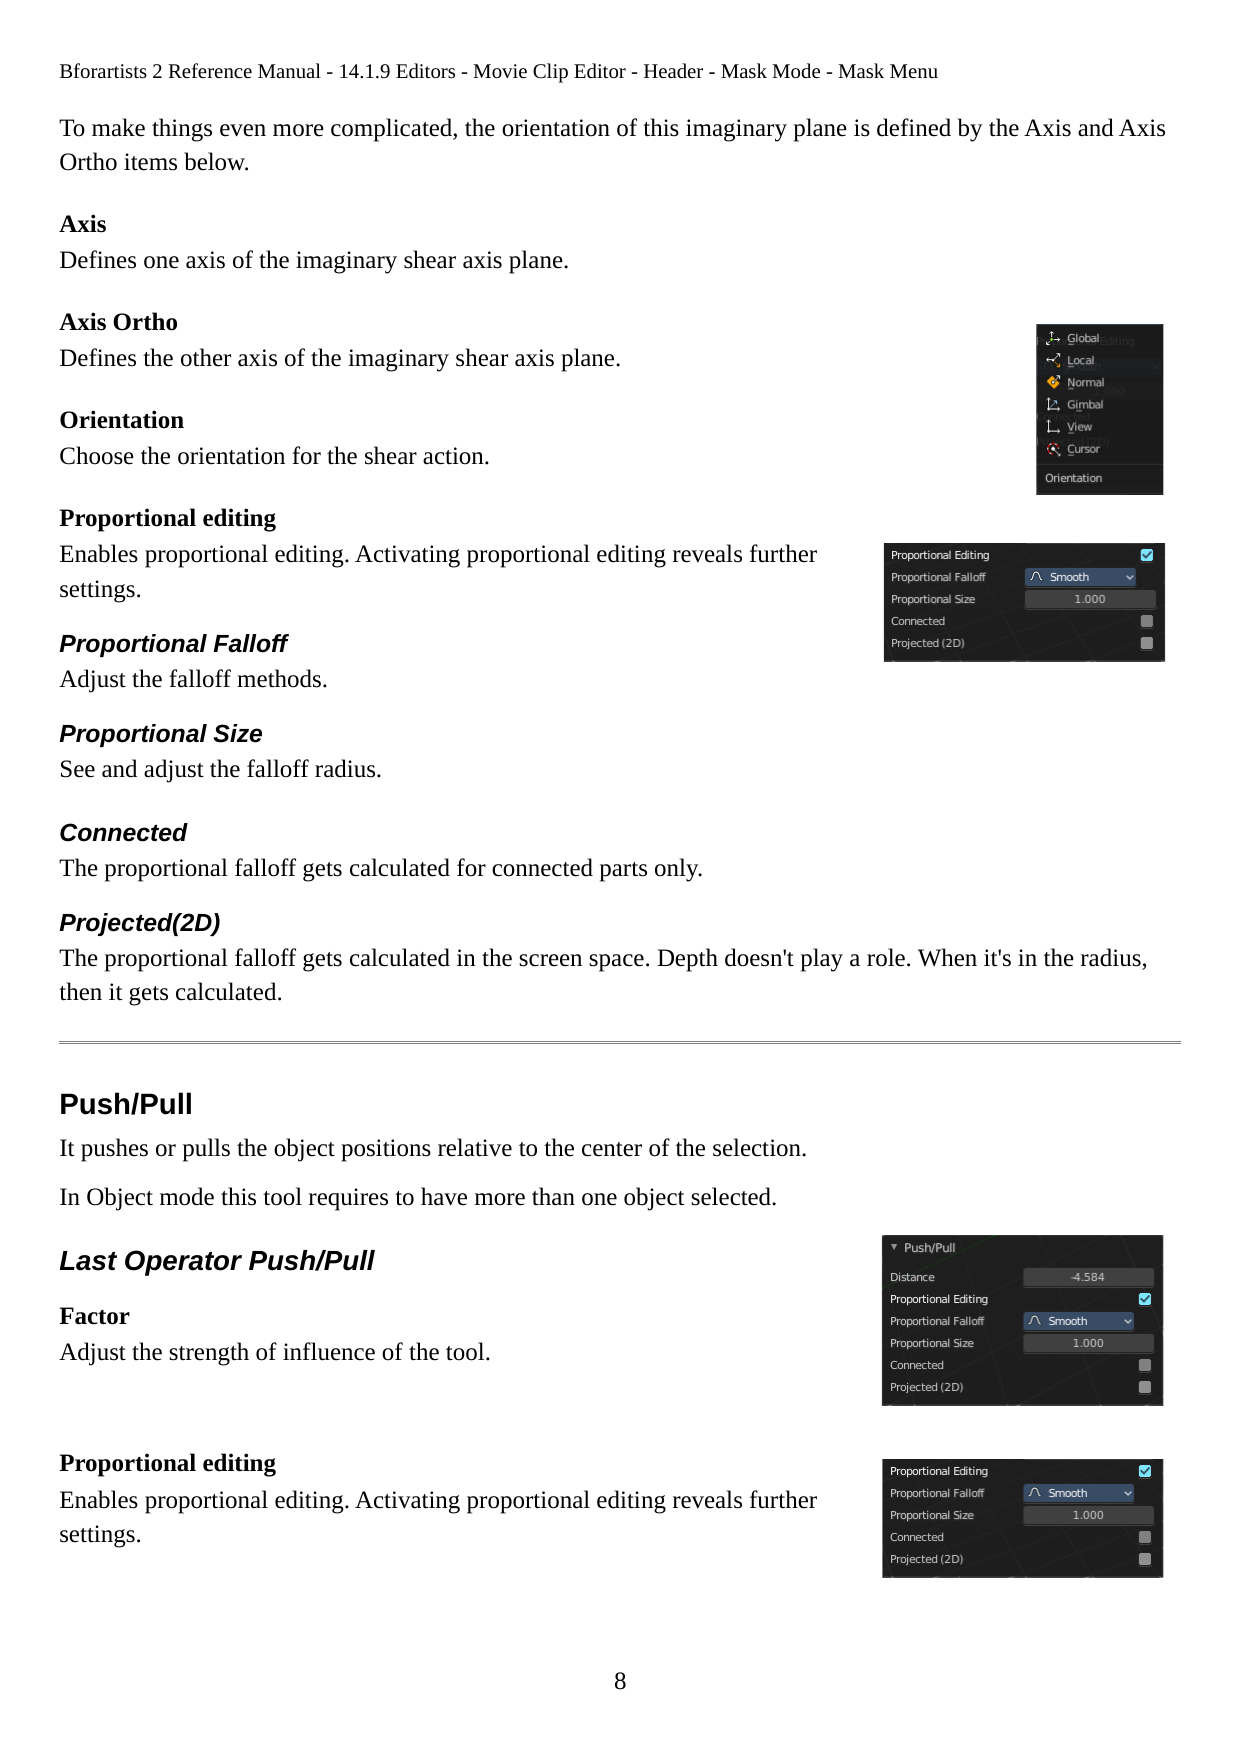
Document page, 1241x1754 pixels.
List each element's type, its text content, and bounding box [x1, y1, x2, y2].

subtitle [1166, 629, 1181, 658]
text In Object mode this tool requires to have more than one object selected. [59, 1182, 1181, 1211]
subtitle [1164, 1244, 1181, 1276]
subtitle Factor [59, 1301, 881, 1330]
text To make things even more complicated, the orientation of this imaginary plane is defined by the Axis and Axis Ortho items below. [59, 113, 1181, 176]
text It pushes or pulls the object positions relative to the center of the selection. [59, 1133, 1181, 1162]
subtitle Proportional editing [59, 1448, 1181, 1477]
text Choose the orientation for the shear action. [59, 441, 1036, 470]
picture [881, 1235, 1164, 1406]
text Defines the other axis of the imaginary shear axis plane. [59, 343, 1036, 372]
subtitle Projected(2D) [59, 908, 1181, 937]
subtitle [1164, 1301, 1181, 1330]
text The proportional falloff gets calculated in the screen space. Depth doesn't play a role. When it's in the radius, then it gets calculated. [59, 943, 1181, 1006]
subtitle Axis [59, 209, 1181, 237]
text Adjust the strength of influence of the tool. [59, 1337, 881, 1366]
subtitle Proportional editing [59, 503, 1181, 532]
subtitle Push/Pull [59, 1087, 1181, 1121]
subtitle Orientation [59, 405, 1036, 434]
text Adjust the falloff methods. [59, 664, 1181, 693]
subtitle Proportional Size [59, 719, 1181, 748]
text Enables proportional editing. Activating proportional editing reveals further settings. [59, 1485, 882, 1548]
subtitle [1164, 405, 1181, 434]
text Defines one axis of the imaginary shear axis plane. [59, 245, 1181, 274]
picture [1036, 324, 1164, 495]
picture [882, 1459, 1164, 1578]
subtitle Last Operator Push/Pull [59, 1244, 881, 1276]
subtitle Proportional Falloff [59, 629, 883, 658]
text Enables proportional editing. Activating proportional editing reveals further settings. [59, 539, 1181, 603]
text The proportional falloff gets calculated for connected parts only. [59, 853, 1181, 882]
text See and adjust the falloff radius. [59, 754, 1181, 783]
subtitle Axis Ortho [59, 307, 1181, 336]
picture [883, 543, 1166, 662]
subtitle Connected [59, 818, 1181, 847]
